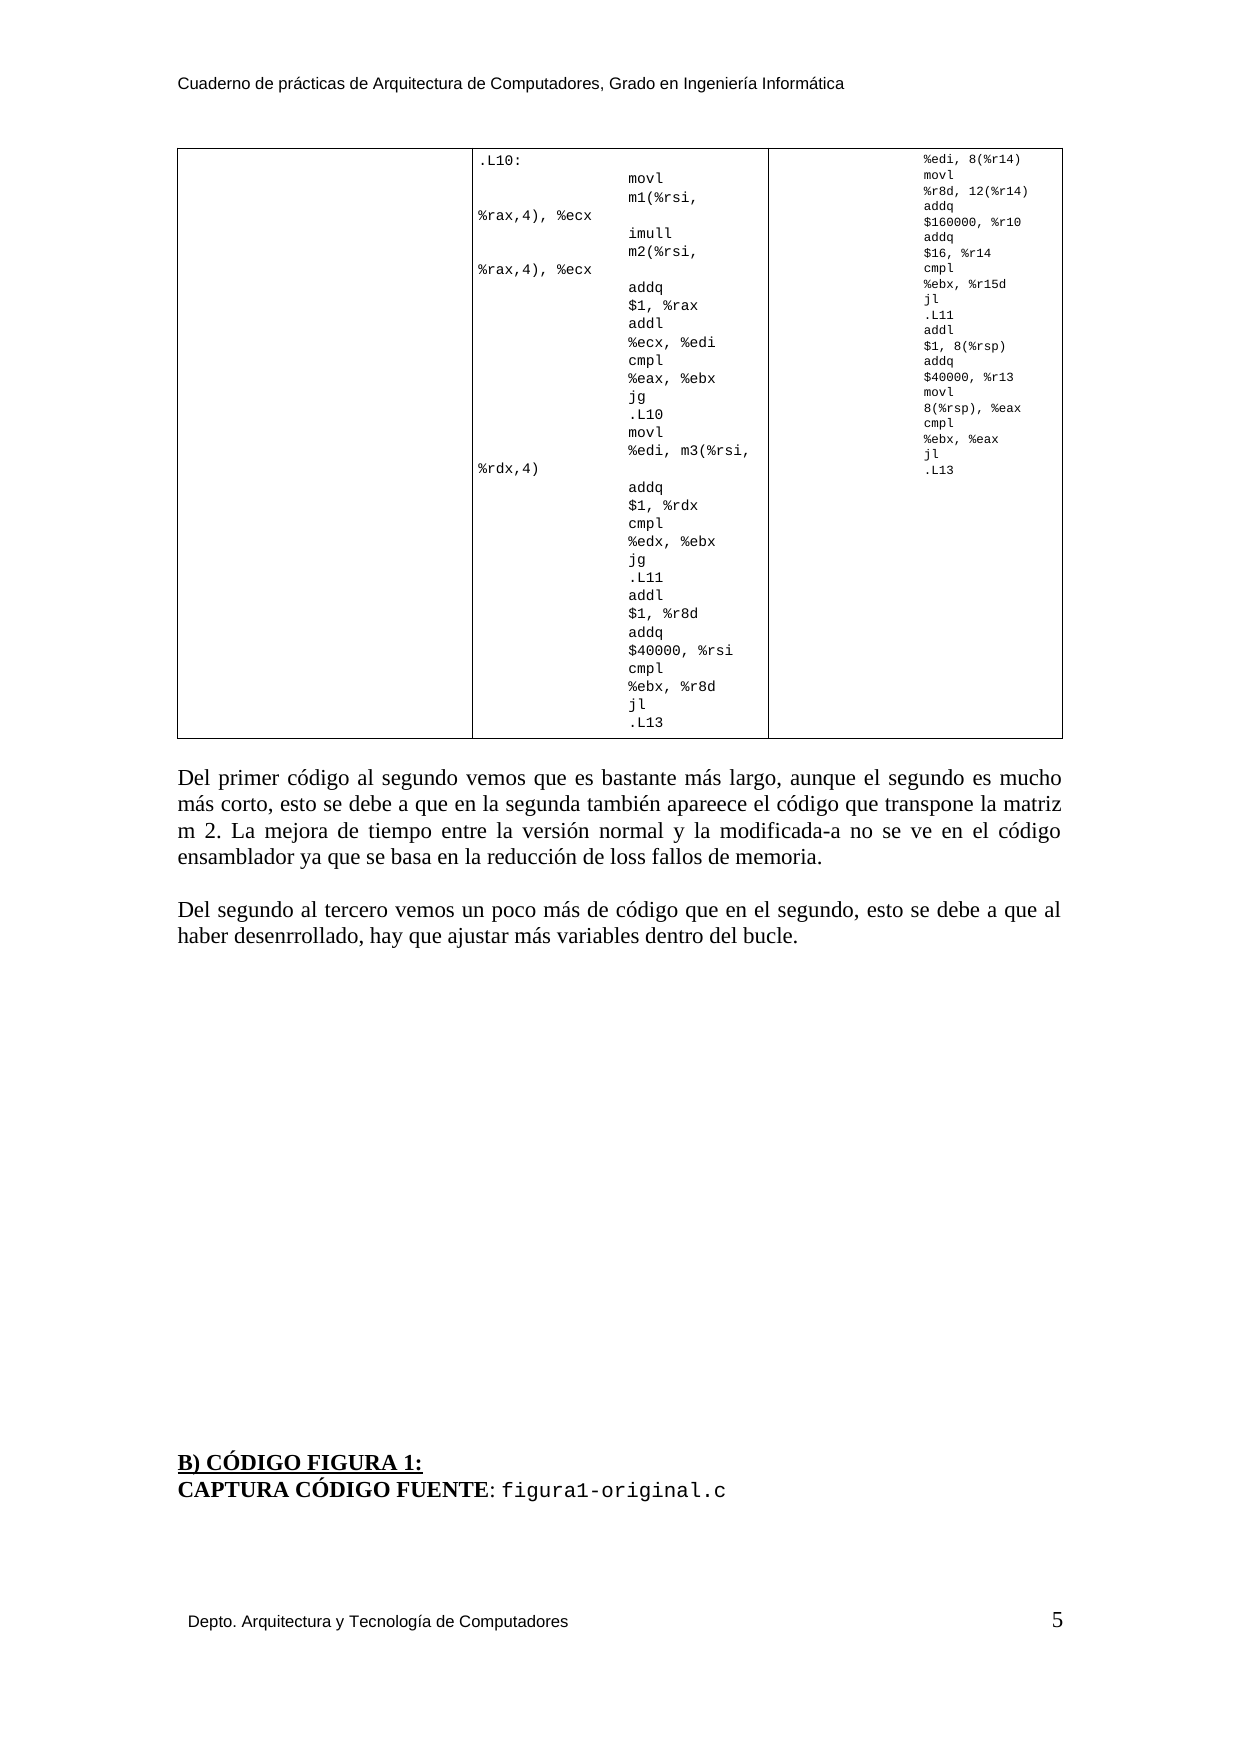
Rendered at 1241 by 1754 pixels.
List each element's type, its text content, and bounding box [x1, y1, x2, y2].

text B) CÓDIGO FIGURA 1: [177, 1449, 1063, 1476]
table_cell .L10: movl m1(%rsi,%rax,4), %ecx imull m2(%rsi,%rax,4), %ecx addq $1, %rax addl %ecx, %edi cmpl %eax, %ebx jg .L10 movl %edi, m3(%rsi,%rdx,4) addq $1, %rdx cmpl %edx, %ebx jg .L11 addl $1, %r8d addq $40000, %rsi cmpl %ebx, %r8d jl .L13 [473, 149, 768, 738]
text CAPTURA CÓDIGO FUENTE: figura1-original.c [177, 1476, 1063, 1503]
text Del primer código al segundo vemos que es bastante más largo, aunque el segundo es mucho más corto, esto se debe a que en la segunda también apareece el código que transpone la matriz m 2. La mejora de tiempo entre la versión normal y la modificada-a no se ve en el código ensamblador ya que se basa en la reducción de loss fallos de memoria. [177, 764, 1063, 869]
table_cell %edi, 8(%r14) movl %r8d, 12(%r14) addq $160000, %r10 addq $16, %r14 cmpl %ebx, %r15d jl .L11 addl $1, 8(%rsp) addq $40000, %r13 movl 8(%rsp), %eax cmpl %ebx, %eax jl .L13 [769, 149, 1062, 738]
table_cell [178, 149, 472, 738]
text Del segundo al tercero vemos un poco más de código que en el segundo, esto se debe a que al haber desenrrollado, hay que ajustar más variables dentro del bucle. [177, 896, 1063, 949]
